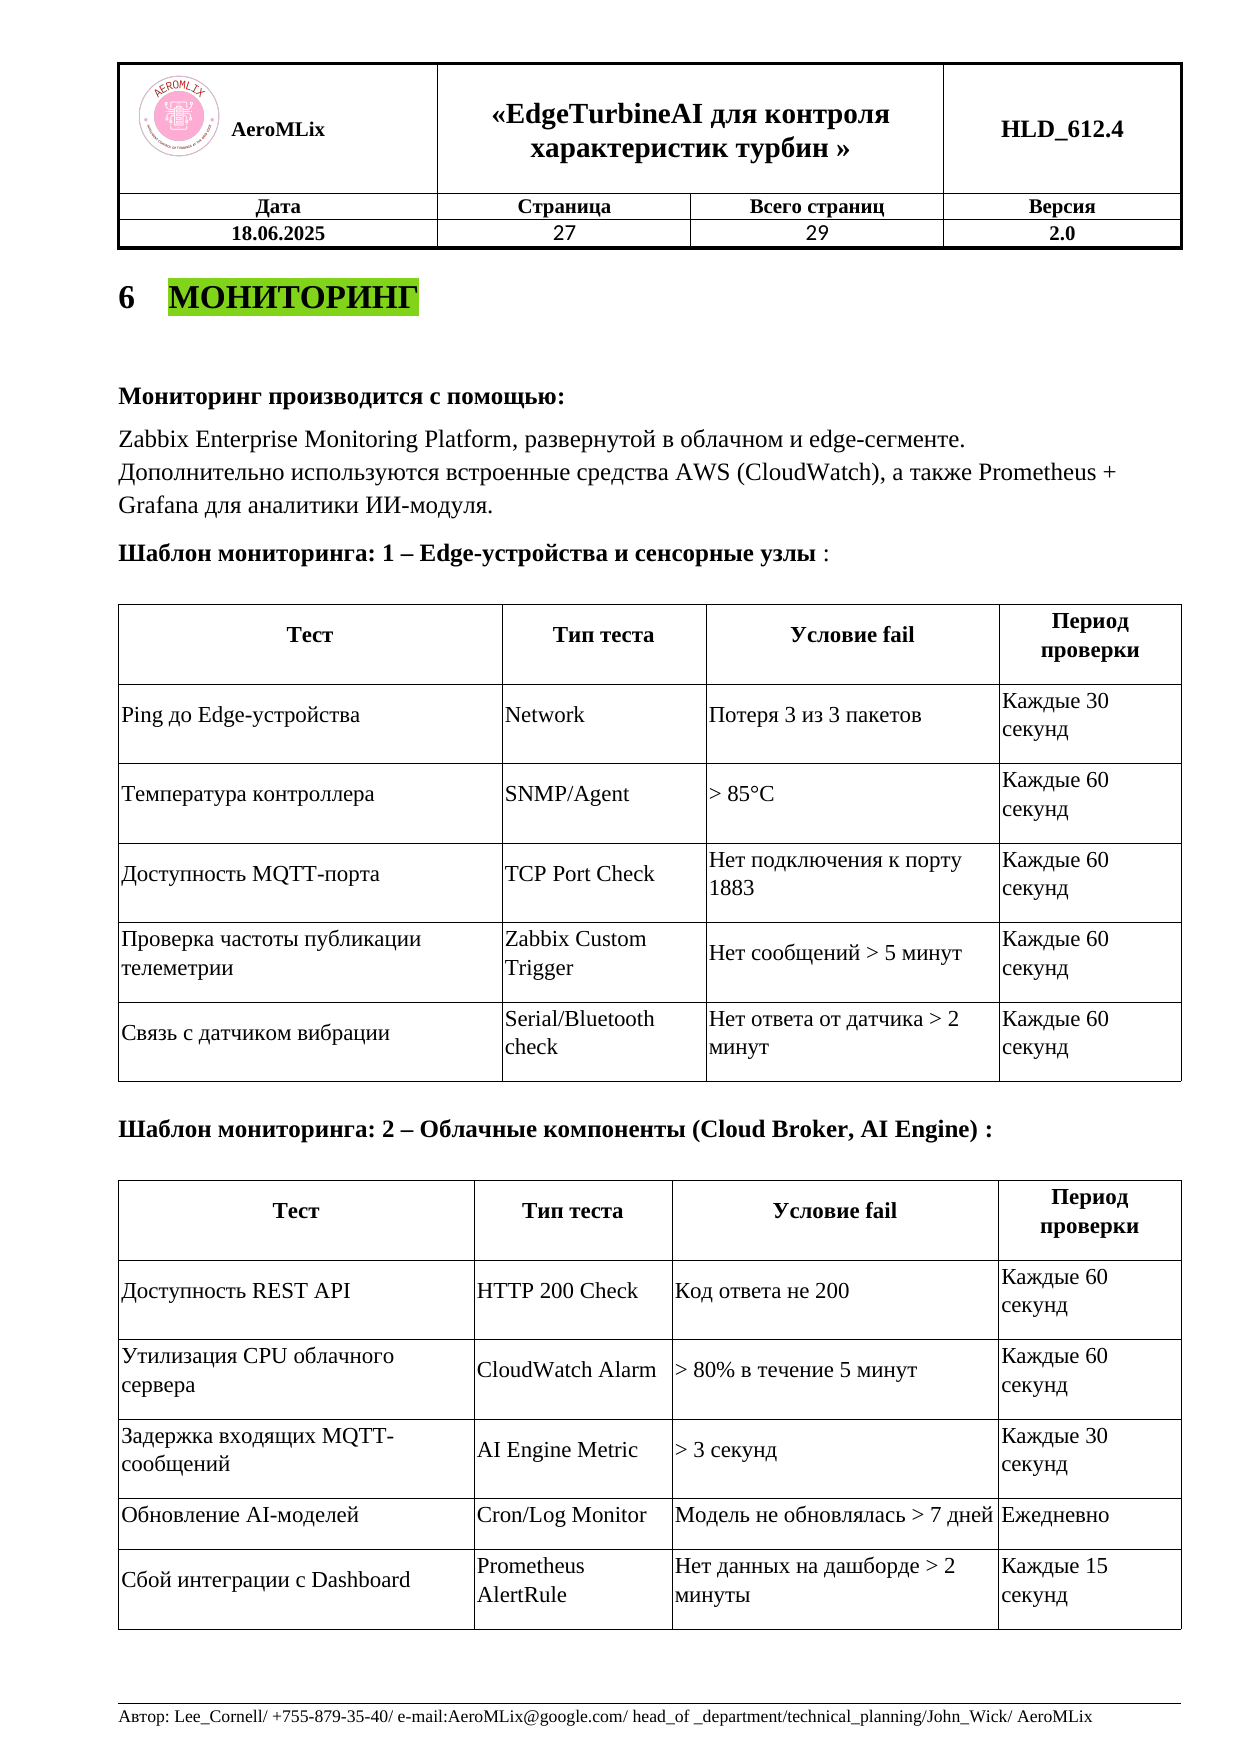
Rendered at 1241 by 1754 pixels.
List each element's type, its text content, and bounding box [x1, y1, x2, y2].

subtitle МОНИТОРИНГ [118, 278, 1181, 316]
table_cell Связь с датчиком вибрации [119, 1003, 502, 1081]
table_cell Serial/Bluetooth check [503, 1003, 706, 1081]
table_cell Каждые 60 секунд [1000, 1003, 1181, 1081]
table_cell > 3 секунд [673, 1420, 998, 1498]
table_cell Zabbix Custom Trigger [503, 923, 706, 1002]
table_cell CloudWatch Alarm [475, 1340, 672, 1419]
table_cell Каждые 60 секунд [1000, 923, 1181, 1002]
table_cell Каждые 60 секунд [999, 1261, 1181, 1339]
picture [138, 75, 220, 157]
table_cell Каждые 60 секунд [999, 1340, 1181, 1419]
table_cell Cron/Log Monitor [475, 1499, 672, 1549]
table_header Тип теста [503, 605, 706, 684]
table_cell Доступность REST API [119, 1261, 474, 1339]
table_cell Нет ответа от датчика > 2 минут [707, 1003, 999, 1081]
text Шаблон мониторинга: 2 – Облачные компоненты (Cloud Broker, AI Engine) : [118, 1114, 1181, 1143]
table_cell Температура контроллера [119, 764, 502, 843]
table_cell Обновление AI-моделей [119, 1499, 474, 1549]
table_cell AI Engine Metric [475, 1420, 672, 1498]
table_cell Каждые 30 секунд [999, 1420, 1181, 1498]
table_header Период проверки [1000, 605, 1181, 684]
table_cell > 80% в течение 5 минут [673, 1340, 998, 1419]
table_cell Network [503, 685, 706, 763]
table_cell Проверка частоты публикации телеметрии [119, 923, 502, 1002]
table_header Условие fail [673, 1181, 998, 1260]
table_cell Код ответа не 200 [673, 1261, 998, 1339]
table_header Период проверки [999, 1181, 1181, 1260]
table_cell Каждые 30 секунд [1000, 685, 1181, 763]
table_cell Нет сообщений > 5 минут [707, 923, 999, 1002]
table_header Тест [119, 605, 502, 684]
table_cell > 85°C [707, 764, 999, 843]
table_cell SNMP/Agent [503, 764, 706, 843]
table_cell Каждые 60 секунд [1000, 844, 1181, 922]
table_header Тест [119, 1181, 474, 1260]
table_cell Сбой интеграции с Dashboard [119, 1550, 474, 1629]
table_cell Утилизация CPU облачного сервера [119, 1340, 474, 1419]
table_cell TCP Port Check [503, 844, 706, 922]
table_cell Доступность MQTT-порта [119, 844, 502, 922]
table_cell Модель не обновлялась > 7 дней [673, 1499, 998, 1549]
table_cell Каждые 15 секунд [999, 1550, 1181, 1629]
table_header Тип теста [475, 1181, 672, 1260]
subtitle Мониторинг производится с помощью: [118, 381, 1181, 410]
table_cell Нет данных на дашборде > 2 минуты [673, 1550, 998, 1629]
table_cell Потеря 3 из 3 пакетов [707, 685, 999, 763]
table_header Условие fail [707, 605, 999, 684]
table_cell Ежедневно [999, 1499, 1181, 1549]
table_cell Каждые 60 секунд [1000, 764, 1181, 843]
text Zabbix Enterprise Monitoring Platform, развернутой в облачном и edge-сегменте. Дополнительно используются встроенные средства AWS (CloudWatch), а также Prometheus + Grafana для аналитики ИИ-модуля. [118, 424, 1181, 519]
table_cell Нет подключения к порту 1883 [707, 844, 999, 922]
text Шаблон мониторинга: 1 – Edge-устройства и сенсорные узлы : [118, 538, 1181, 567]
table_cell Prometheus AlertRule [475, 1550, 672, 1629]
table_cell Задержка входящих MQTT-сообщений [119, 1420, 474, 1498]
table_cell HTTP 200 Check [475, 1261, 672, 1339]
table_cell Ping до Edge-устройства [119, 685, 502, 763]
